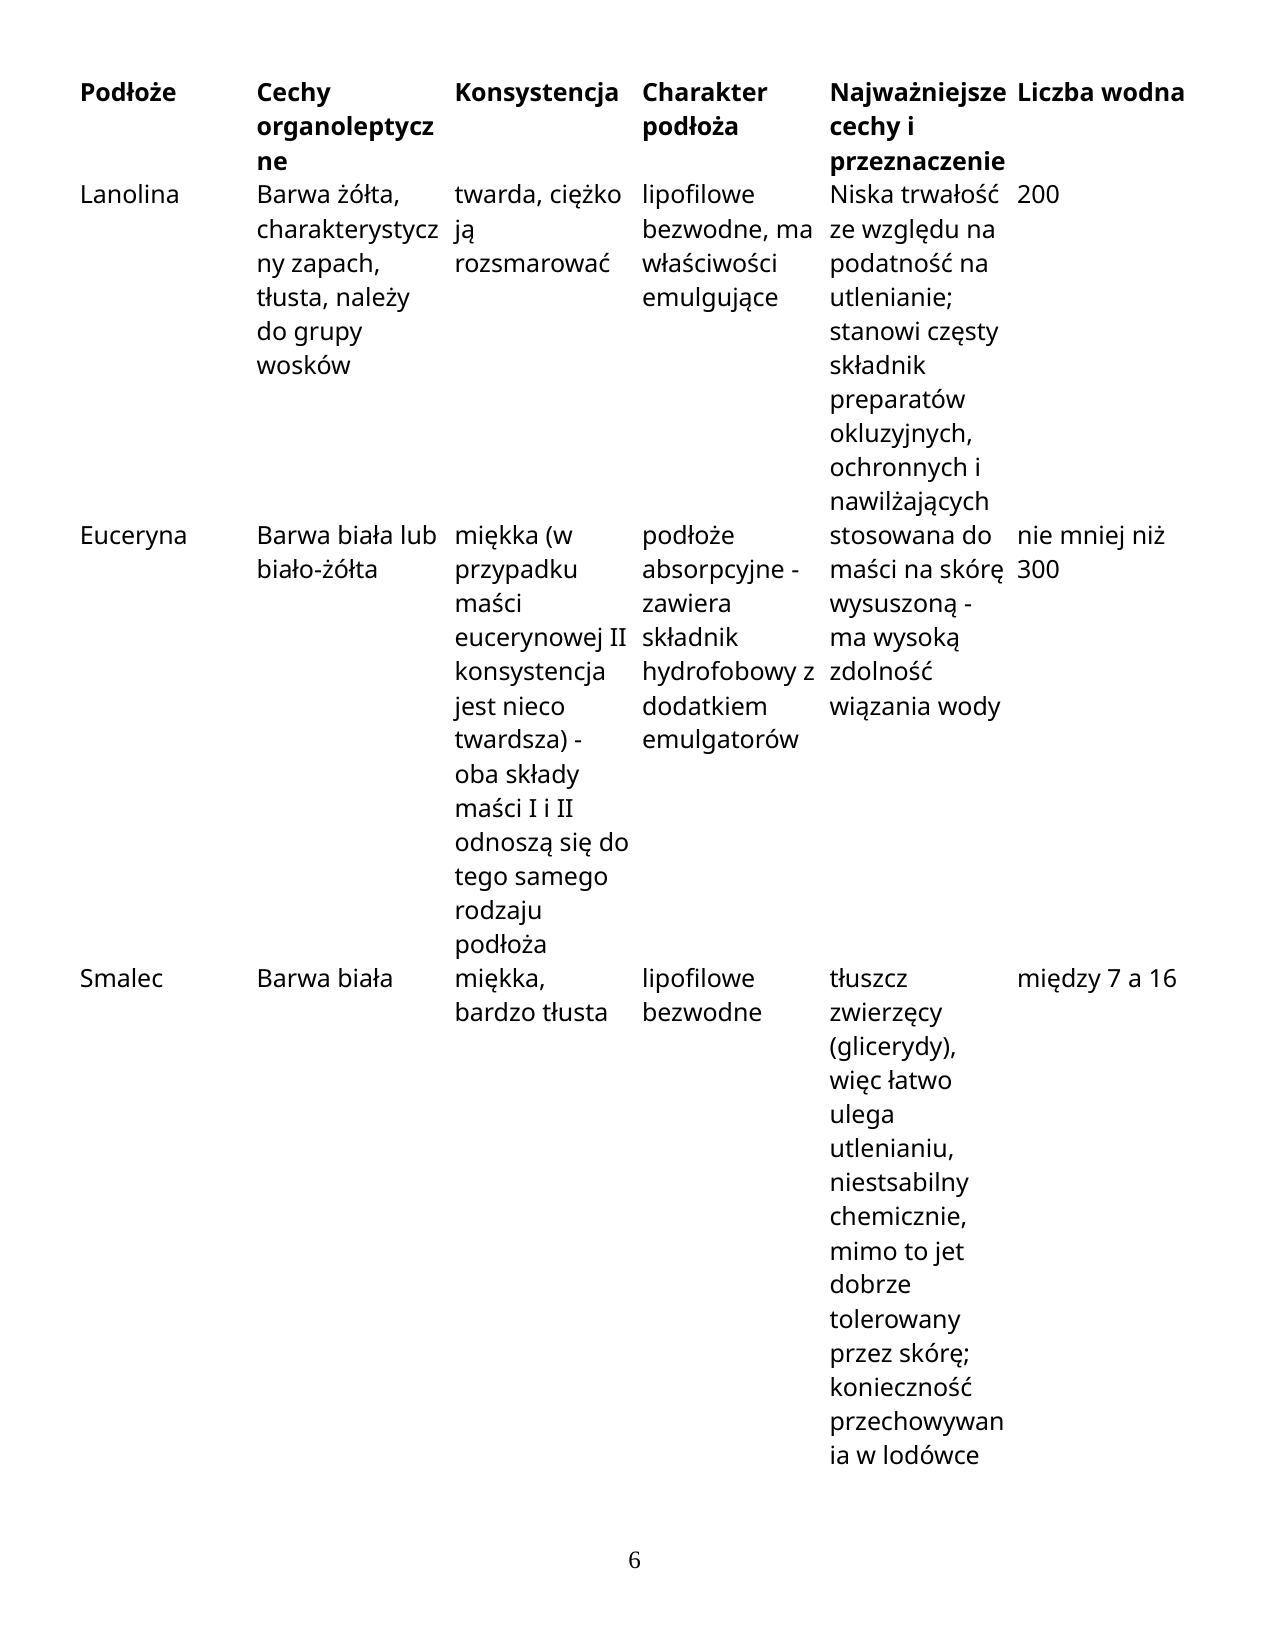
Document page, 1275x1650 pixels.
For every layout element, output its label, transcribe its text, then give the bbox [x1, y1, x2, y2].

table_cell Barwa żółta, charakterystyczny zapach, tłusta, należy do grupy wosków [252, 177, 450, 518]
table_cell między 7 a 16 [1013, 961, 1200, 1472]
table_header Liczba wodna [1013, 75, 1200, 177]
table_header Cechy organoleptyczne [252, 75, 450, 177]
table_cell stosowana do maści na skórę wysuszoną - ma wysoką zdolność wiązania wody [825, 518, 1012, 961]
table_cell Niska trwałość ze względu na podatność na utlenianie; stanowi częsty składnik preparatów okluzyjnych, ochronnych i nawilżających [825, 177, 1012, 518]
table_cell tłuszcz zwierzęcy (glicerydy), więc łatwo ulega utlenianiu, niestsabilny chemicznie, mimo to jet dobrze tolerowany przez skórę; konieczność przechowywania w lodówce [825, 961, 1012, 1472]
table_cell twarda, ciężko ją rozsmarować [450, 177, 637, 518]
table_cell Lanolina [75, 177, 252, 518]
table_cell Barwa biała [252, 961, 450, 1472]
table_cell 200 [1013, 177, 1200, 518]
table_header Charakter podłoża [638, 75, 825, 177]
table_cell podłoże absorpcyjne - zawiera składnik hydrofobowy z dodatkiem emulgatorów [638, 518, 825, 961]
table_cell miękka (w przypadku maści eucerynowej II konsystencja jest nieco twardsza) - oba składy maści I i II odnoszą się do tego samego rodzaju podłoża [450, 518, 637, 961]
table_cell Euceryna [75, 518, 252, 961]
table_header Konsystencja [450, 75, 637, 177]
table_cell Smalec [75, 961, 252, 1472]
table_header Podłoże [75, 75, 252, 177]
table_cell lipofilowe bezwodne, ma właściwości emulgujące [638, 177, 825, 518]
table_cell lipofilowe bezwodne [638, 961, 825, 1472]
table_cell miękka, bardzo tłusta [450, 961, 637, 1472]
table_cell nie mniej niż 300 [1013, 518, 1200, 961]
table_cell Barwa biała lub biało-żółta [252, 518, 450, 961]
table_header Najważniejsze cechy i przeznaczenie [825, 75, 1012, 177]
